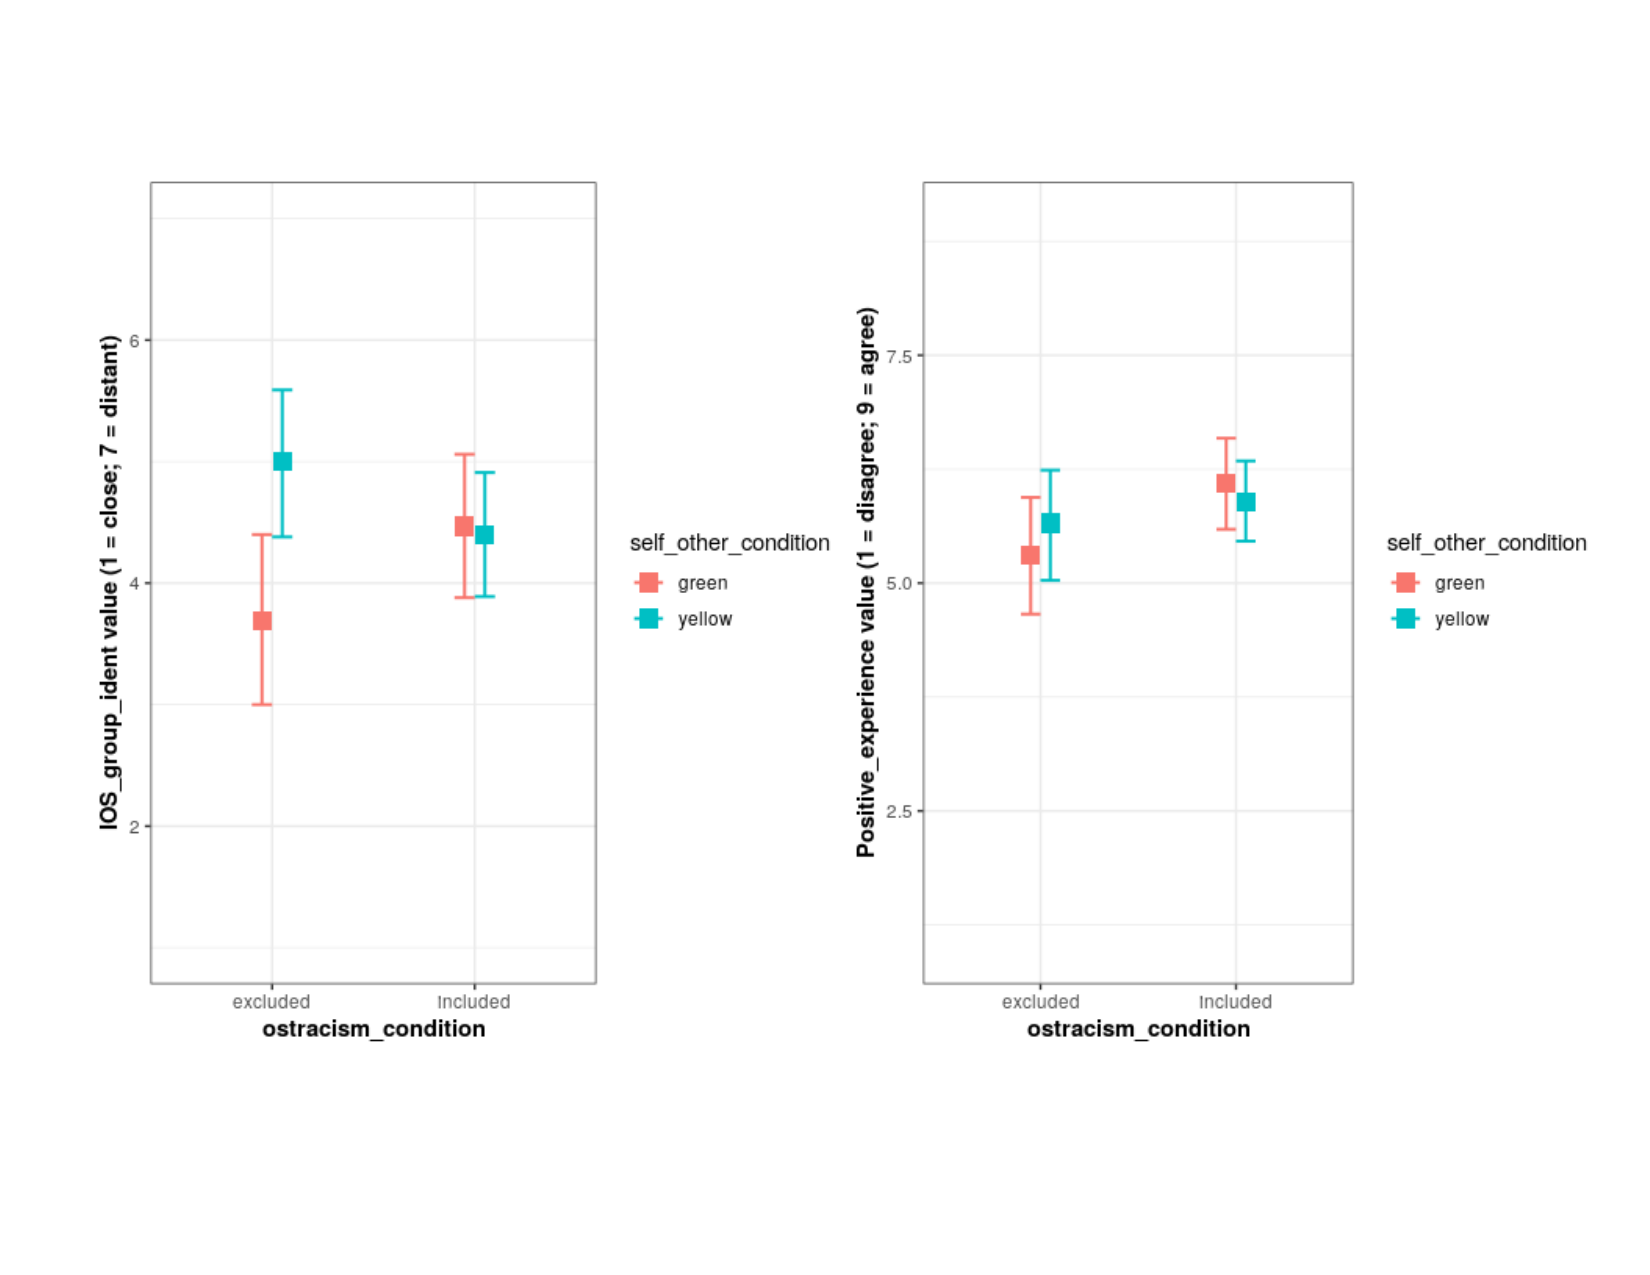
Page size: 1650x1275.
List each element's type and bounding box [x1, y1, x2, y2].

picture [90, 171, 1610, 1054]
